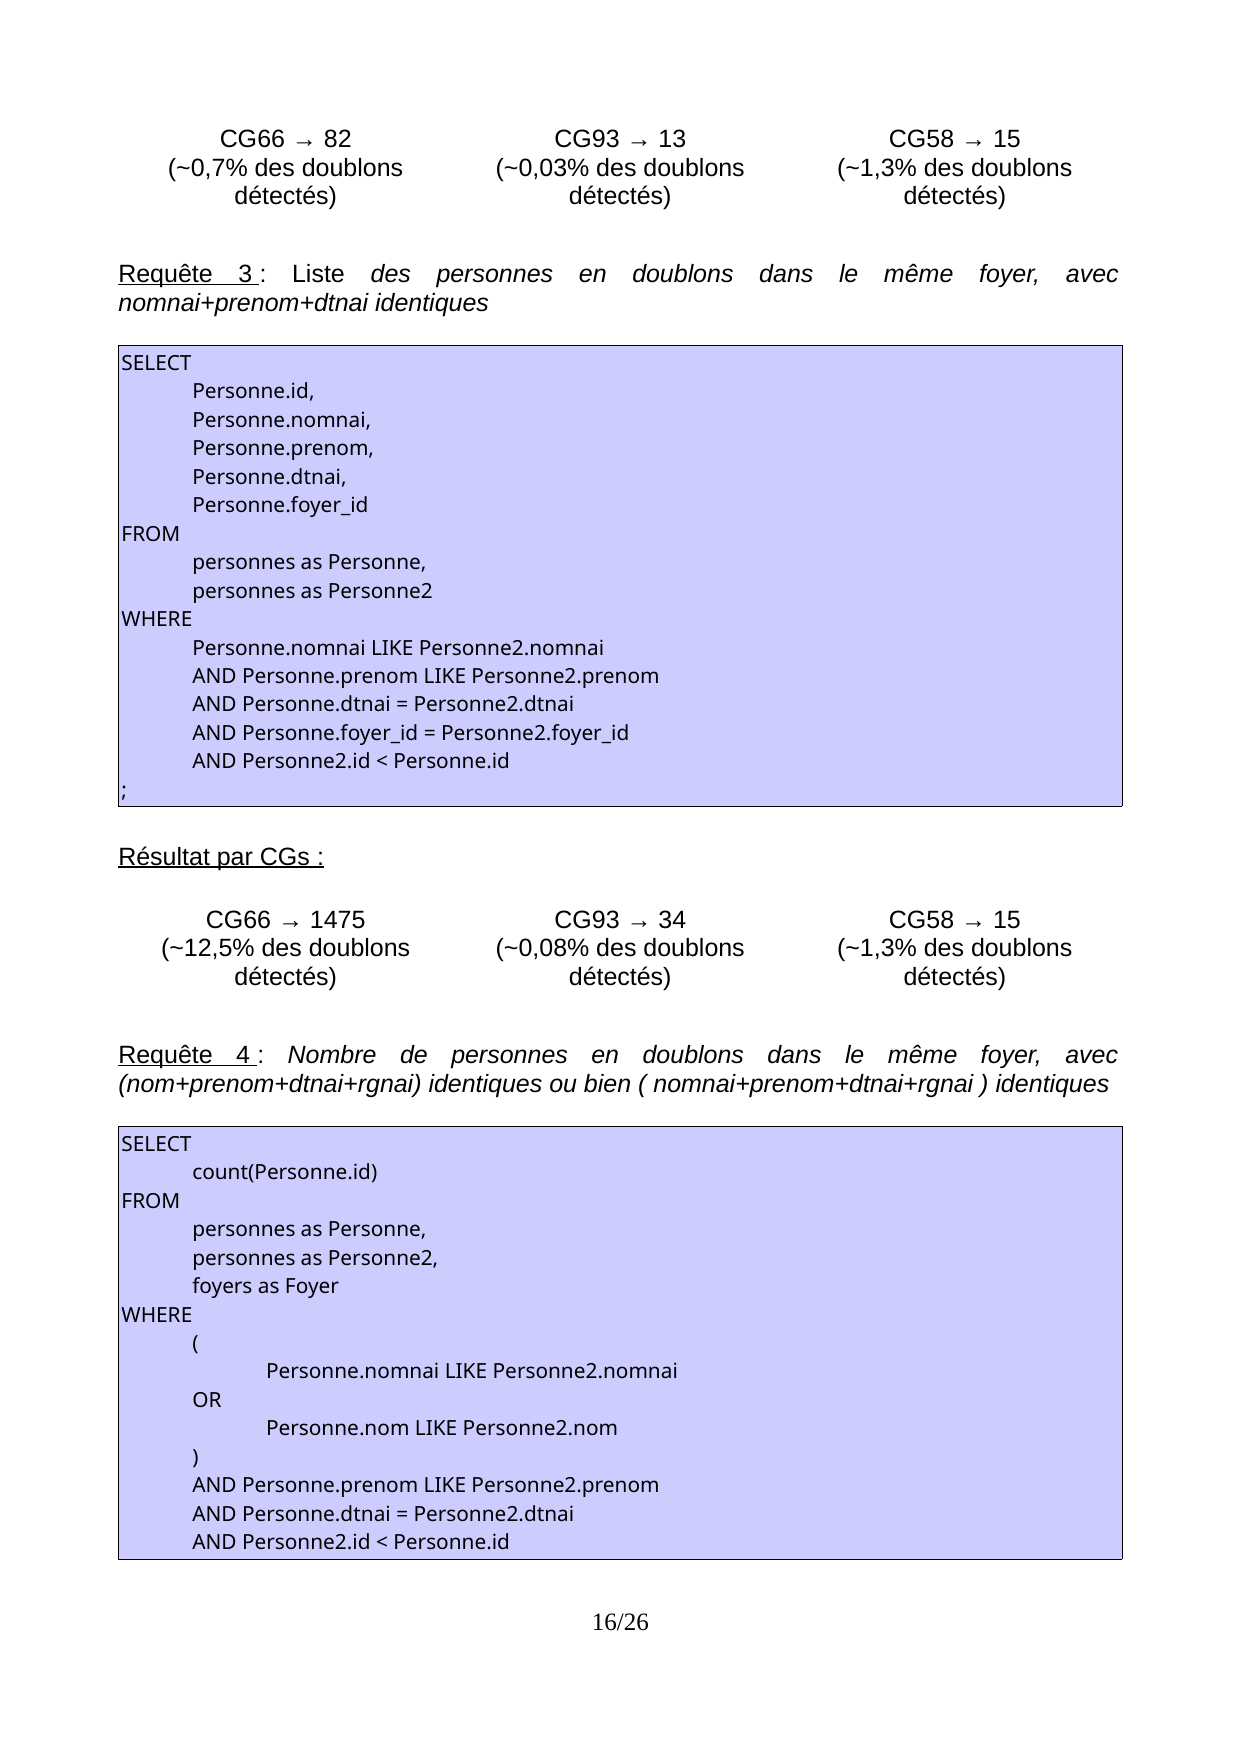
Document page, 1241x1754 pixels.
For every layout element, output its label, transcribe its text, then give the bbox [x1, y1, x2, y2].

text WHERE [119, 601, 1122, 629]
table_header CG66 → 82 (~0,7% des doublons détectés) [118, 118, 453, 216]
text Requête 3 : Liste des personnes en doublons dans le même foyer, avec nomnai+prenom+dtnai identiques [118, 259, 1122, 316]
text count(Personne.id) [119, 1154, 1122, 1183]
text Personne.nomnai LIKE Personne2.nomnai [119, 1353, 1122, 1382]
text AND Personne.prenom LIKE Personne2.prenom [119, 1467, 1122, 1496]
text AND Personne.prenom LIKE Personne2.prenom [119, 658, 1122, 686]
text ; [119, 772, 1122, 806]
text AND Personne.dtnai = Personne2.dtnai [119, 1496, 1122, 1524]
text AND Personne.dtnai = Personne2.dtnai [119, 686, 1122, 715]
text personnes as Personne2, [119, 1240, 1122, 1268]
text ) [119, 1439, 1122, 1467]
text Personne.nomnai LIKE Personne2.nomnai [119, 629, 1122, 658]
text Personne.nomnai, [119, 402, 1122, 431]
table_header CG93 → 34 (~0,08% des doublons détectés) [453, 899, 787, 997]
text FROM [119, 1183, 1122, 1211]
text Personne.nom LIKE Personne2.nom [119, 1410, 1122, 1439]
text SELECT [119, 1127, 1122, 1154]
text OR [119, 1382, 1122, 1410]
table_header CG66 → 1475 (~12,5% des doublons détectés) [118, 899, 453, 997]
text Résultat par CGs : [118, 841, 1122, 870]
text FROM [119, 516, 1122, 544]
text AND Personne2.id < Personne.id [119, 1524, 1122, 1559]
text WHERE [119, 1297, 1122, 1325]
text ( [119, 1325, 1122, 1353]
text personnes as Personne, [119, 1211, 1122, 1240]
text personnes as Personne, [119, 544, 1122, 573]
text Personne.dtnai, [119, 459, 1122, 487]
text SELECT [119, 346, 1122, 374]
table_header CG58 → 15 (~1,3% des doublons détectés) [787, 899, 1122, 997]
text foyers as Foyer [119, 1268, 1122, 1297]
text AND Personne.foyer_id = Personne2.foyer_id [119, 715, 1122, 743]
table_header CG58 → 15 (~1,3% des doublons détectés) [787, 118, 1122, 216]
text AND Personne2.id < Personne.id [119, 743, 1122, 772]
text Personne.prenom, [119, 431, 1122, 459]
text Personne.foyer_id [119, 487, 1122, 516]
text Requête 4 : Nombre de personnes en doublons dans le même foyer, avec (nom+prenom+dtnai+rgnai) identiques ou bien ( nomnai+prenom+dtnai+rgnai ) identiques [118, 1040, 1122, 1097]
text Personne.id, [119, 374, 1122, 402]
table_header CG93 → 13 (~0,03% des doublons détectés) [453, 118, 787, 216]
text personnes as Personne2 [119, 573, 1122, 601]
